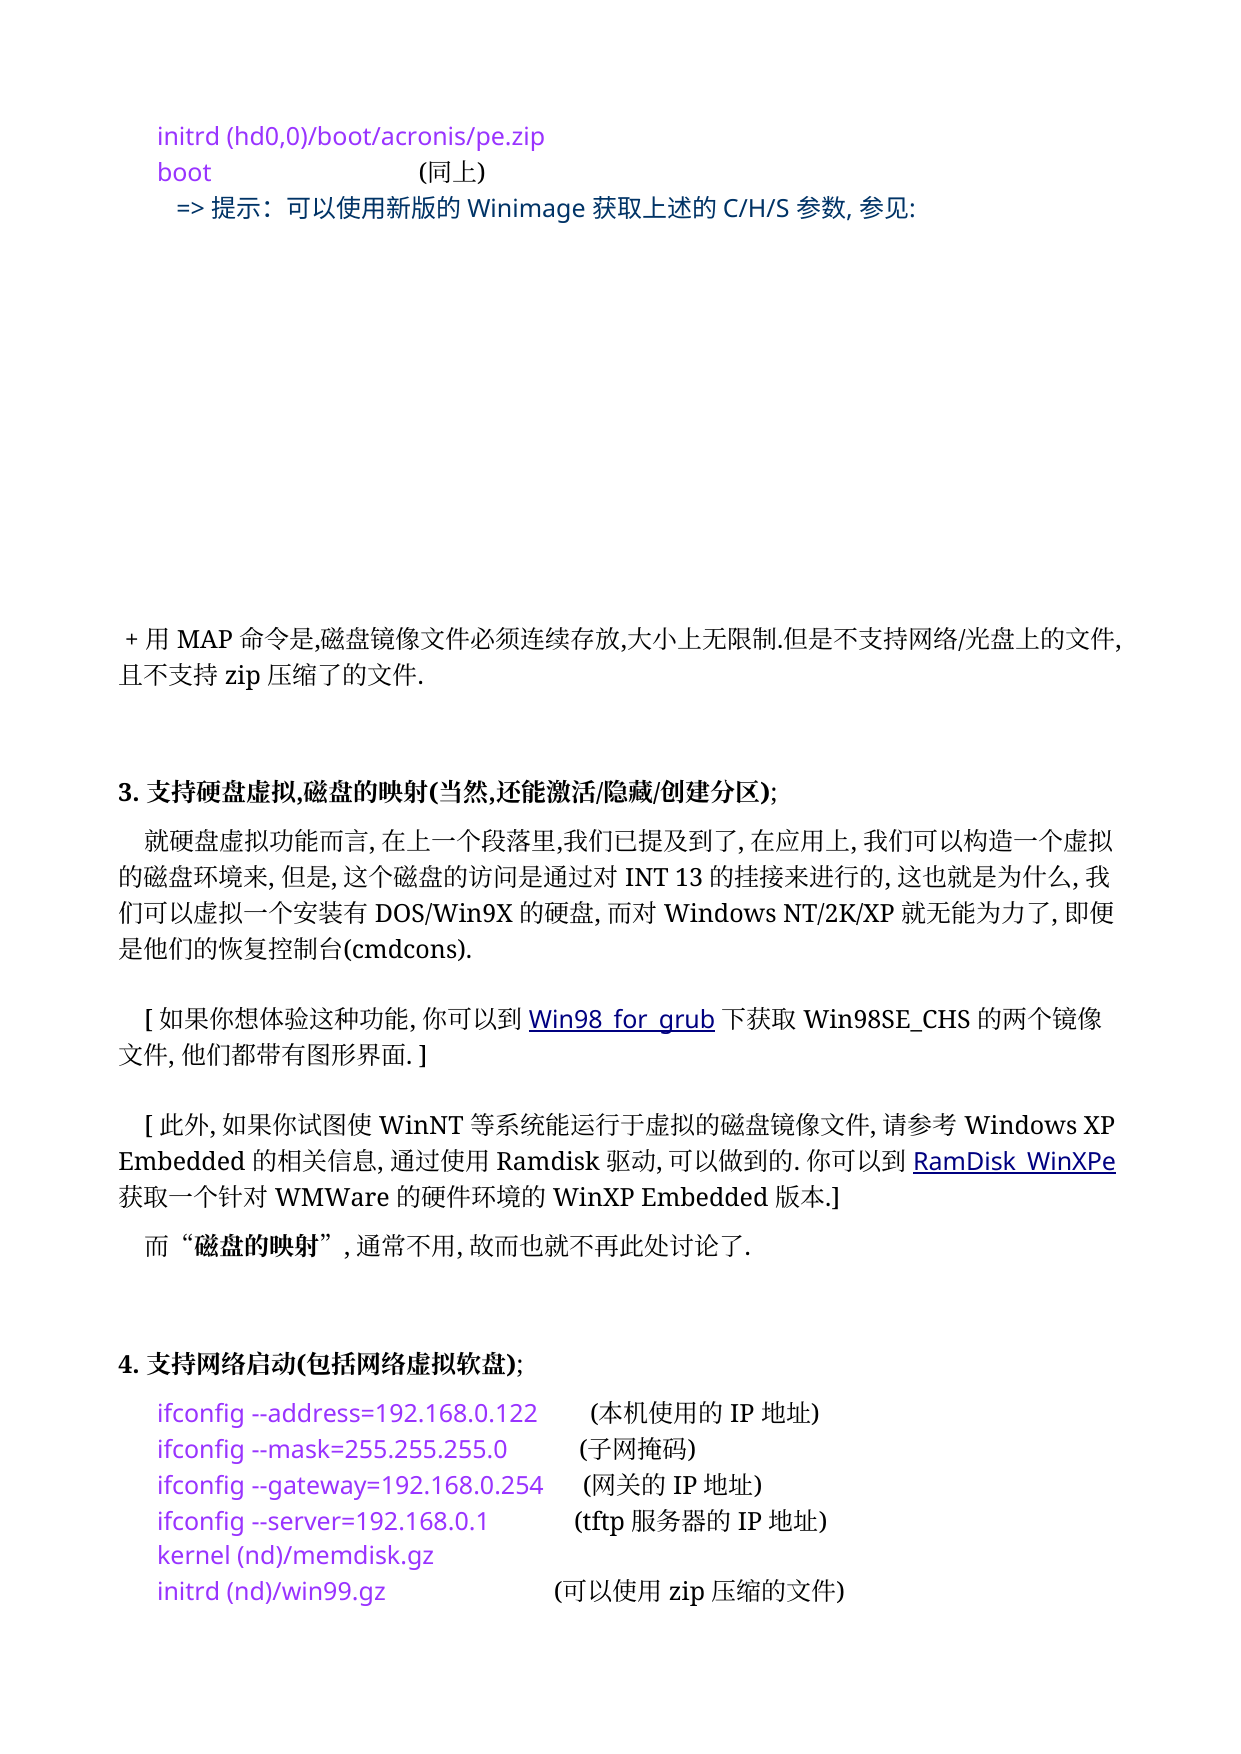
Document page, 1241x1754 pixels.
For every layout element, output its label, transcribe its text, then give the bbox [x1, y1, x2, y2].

text 4. 支持网络启动(包括网络虚拟软盘); [118, 1311, 1122, 1381]
text 而“磁盘的映射”, 通常不用, 故而也就不再此处讨论了. [118, 1226, 1122, 1298]
text ifconfig --address=192.168.0.122 (本机使用的 IP 地址) ifconfig --mask=255.255.255.0 (子网掩码) ifconfig --gateway=192.168.0.254 (网关的 IP 地址) ifconfig --server=192.168.0.1 (tftp 服务器的 IP 地址) kernel (nd)/memdisk.gz initrd (nd)/win99.gz (可以使用 zip 压缩的文件) [118, 1393, 1122, 1607]
text + 用 MAP 命令是,磁盘镜像文件必须连续存放,大小上无限制.但是不支持网络/光盘上的文件,且不支持 zip 压缩了的文件. [118, 620, 1122, 726]
text initrd (hd0,0)/boot/acronis/pe.zip boot (同上) => 提示：可以使用新版的 Winimage 获取上述的 C/H/S 参数, 参见: [118, 118, 1122, 607]
text 3. 支持硬盘虚拟,磁盘的映射(当然,还能激活/隐藏/创建分区); [118, 738, 1122, 809]
text 就硬盘虚拟功能而言, 在上一个段落里,我们已提及到了, 在应用上, 我们可以构造一个虚拟的磁盘环境来, 但是, 这个磁盘的访问是通过对 INT 13 的挂接来进行的, 这也就是为什么, 我们可以虚拟一个安装有 DOS/Win9X 的硬盘, 而对 Windows NT/2K/XP 就无能为力了, 即便是他们的恢复控制台(cmdcons). [ 如果你想体验这种功能, 你可以到 Win98_for_grub 下获取 Win98SE_CHS 的两个镜像文件, 他们都带有图形界面. ] [ 此外, 如果你试图使 WinNT 等系统能运行于虚拟的磁盘镜像文件, 请参考 Windows XP Embedded 的相关信息, 通过使用 Ramdisk 驱动, 可以做到的. 你可以到 RamDisk_WinXPe 获取一个针对 WMWare 的硬件环境的 WinXP Embedded 版本.] [118, 821, 1122, 1214]
